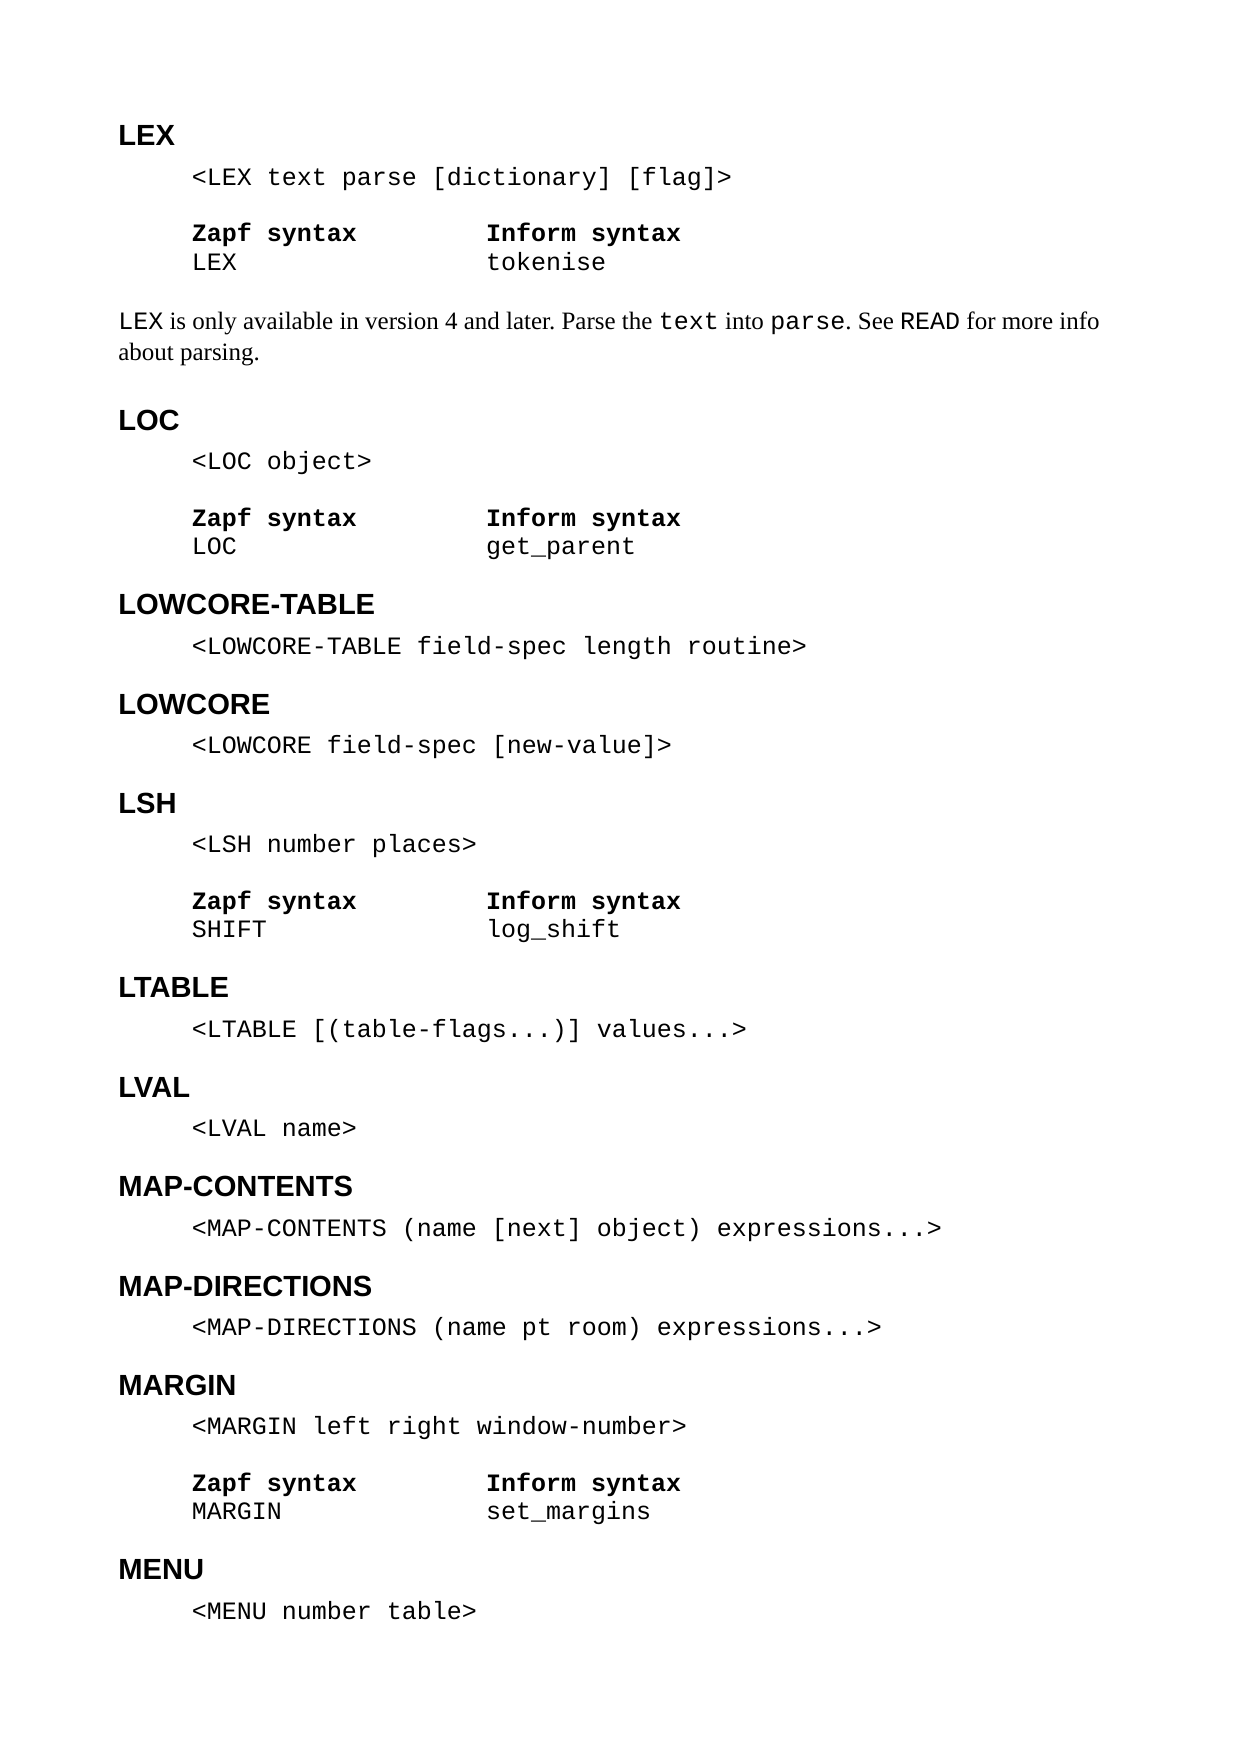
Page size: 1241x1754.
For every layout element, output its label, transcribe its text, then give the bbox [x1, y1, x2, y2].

text <LOC object> [192, 449, 1122, 477]
text <MAP-CONTENTS (name [next] object) expressions...> [192, 1215, 1122, 1243]
text LEX tokenise [192, 249, 1122, 277]
text Zapf syntax Inform syntax [192, 506, 1122, 534]
subtitle MARGIN [118, 1368, 1122, 1401]
text Zapf syntax Inform syntax [192, 889, 1122, 917]
text <MAP-DIRECTIONS (name pt room) expressions...> [192, 1314, 1122, 1343]
text <LOWCORE-TABLE field-spec length routine> [192, 633, 1122, 662]
text SHIFT log_shift [192, 917, 1122, 945]
subtitle LOWCORE-TABLE [118, 587, 1122, 621]
subtitle LSH [118, 786, 1122, 819]
text <MENU number table> [192, 1598, 1122, 1627]
subtitle LOWCORE [118, 687, 1122, 720]
text <LVAL name> [192, 1116, 1122, 1144]
subtitle LEX [118, 118, 1122, 152]
subtitle MAP-DIRECTIONS [118, 1268, 1122, 1302]
text <LTABLE [(table-flags...)] values...> [192, 1016, 1122, 1045]
text <MARGIN left right window-number> [192, 1414, 1122, 1442]
text Zapf syntax Inform syntax [192, 1471, 1122, 1499]
text Zapf syntax Inform syntax [192, 221, 1122, 249]
subtitle LOC [118, 403, 1122, 436]
text <LEX text parse [dictionary] [flag]> [192, 164, 1122, 192]
text LEX is only available in version 4 and later. Parse the text into parse. See READ for more info about parsing. [118, 306, 1122, 365]
text <LSH number places> [192, 832, 1122, 860]
subtitle MENU [118, 1552, 1122, 1586]
subtitle LVAL [118, 1070, 1122, 1103]
text <LOWCORE field-spec [new-value]> [192, 733, 1122, 761]
subtitle MAP-CONTENTS [118, 1169, 1122, 1203]
subtitle LTABLE [118, 970, 1122, 1004]
text LOC get_parent [192, 534, 1122, 562]
text MARGIN set_margins [192, 1499, 1122, 1527]
